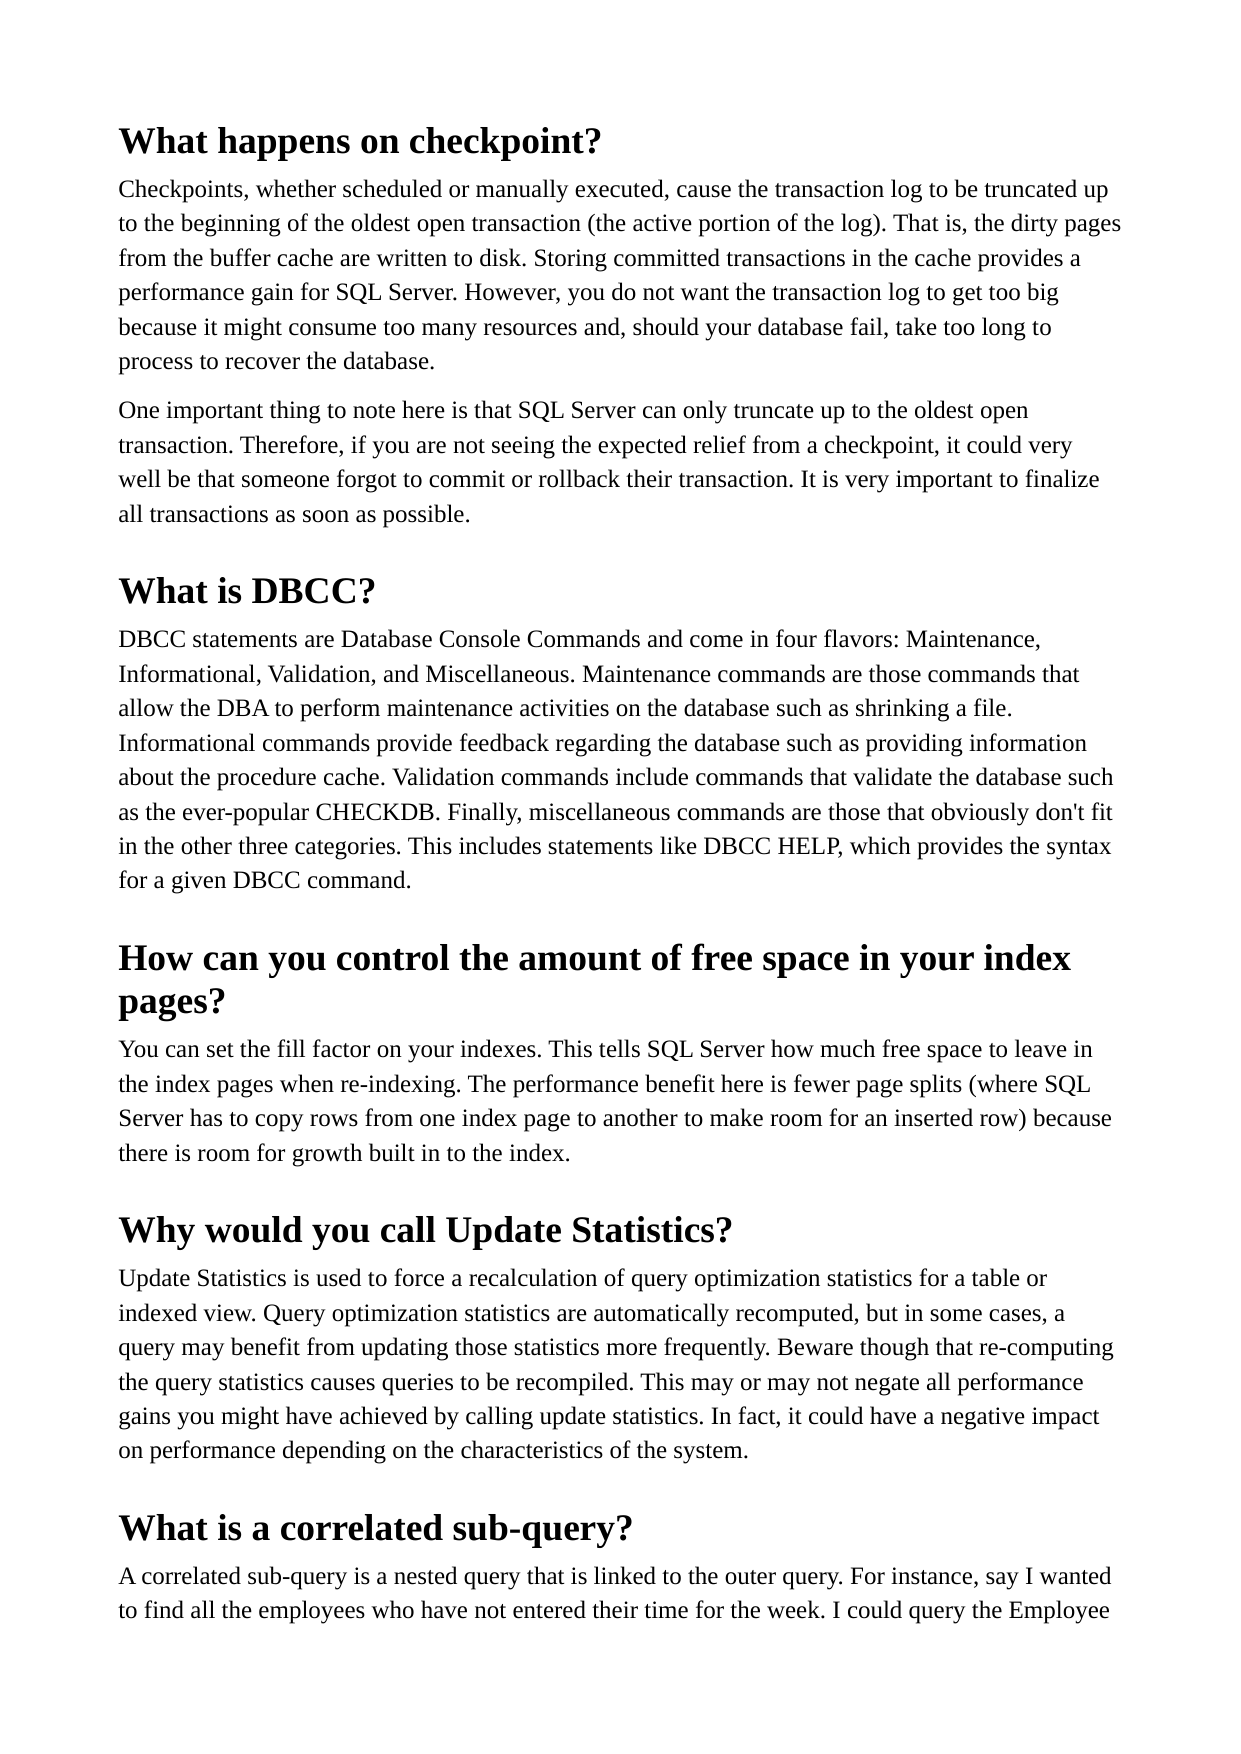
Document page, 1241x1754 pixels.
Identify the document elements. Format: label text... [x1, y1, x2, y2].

text Checkpoints, whether scheduled or manually executed, cause the transaction log to be truncated up to the beginning of the oldest open transaction (the active portion of the log). That is, the dirty pages from the buffer cache are written to disk. Storing committed transactions in the cache provides a performance gain for SQL Server. However, you do not want the transaction log to get too big because it might consume too many resources and, should your database fail, take too long to process to recover the database. [118, 174, 1122, 375]
subtitle How can you control the amount of free space in your index pages? [118, 935, 1122, 1022]
text A correlated sub-query is a nested query that is linked to the outer query. For instance, say I wanted to find all the employees who have not entered their time for the week. I could query the Employee [118, 1561, 1122, 1624]
subtitle What is a correlated sub-query? [118, 1505, 1122, 1548]
subtitle Why would you call Update Statistics? [118, 1207, 1122, 1251]
subtitle What happens on checkpoint? [118, 118, 1122, 161]
text DBCC statements are Database Console Commands and come in four flavors: Maintenance, Informational, Validation, and Miscellaneous. Maintenance commands are those commands that allow the DBA to perform maintenance activities on the database such as shrinking a file. Informational commands provide feedback regarding the database such as providing information about the procedure cache. Validation commands include commands that validate the database such as the ever-popular CHECKDB. Finally, miscellaneous commands are those that obviously don't fit in the other three categories. This includes statements like DBCC HELP, which provides the syntax for a given DBCC command. [118, 624, 1122, 894]
text Update Statistics is used to force a recalculation of query optimization statistics for a table or indexed view. Query optimization statistics are automatically recomputed, but in some cases, a query may benefit from updating those statistics more frequently. Beware though that re-computing the query statistics causes queries to be recompiled. This may or may not negate all performance gains you might have achieved by calling update statistics. In fact, it could have a negative impact on performance depending on the characteristics of the system. [118, 1263, 1122, 1464]
text One important thing to note here is that SQL Server can only truncate up to the oldest open transaction. Therefore, if you are not seeing the expected relief from a checkpoint, it could very well be that someone forgot to commit or rollback their transaction. It is very important to finalize all transactions as soon as possible. [118, 395, 1122, 527]
subtitle What is DBCC? [118, 568, 1122, 612]
text You can set the fill factor on your indexes. This tells SQL Server how much free space to leave in the index pages when re-indexing. The performance benefit here is fewer page splits (where SQL Server has to copy rows from one index page to another to make room for an inserted row) because there is room for growth built in to the index. [118, 1034, 1122, 1166]
